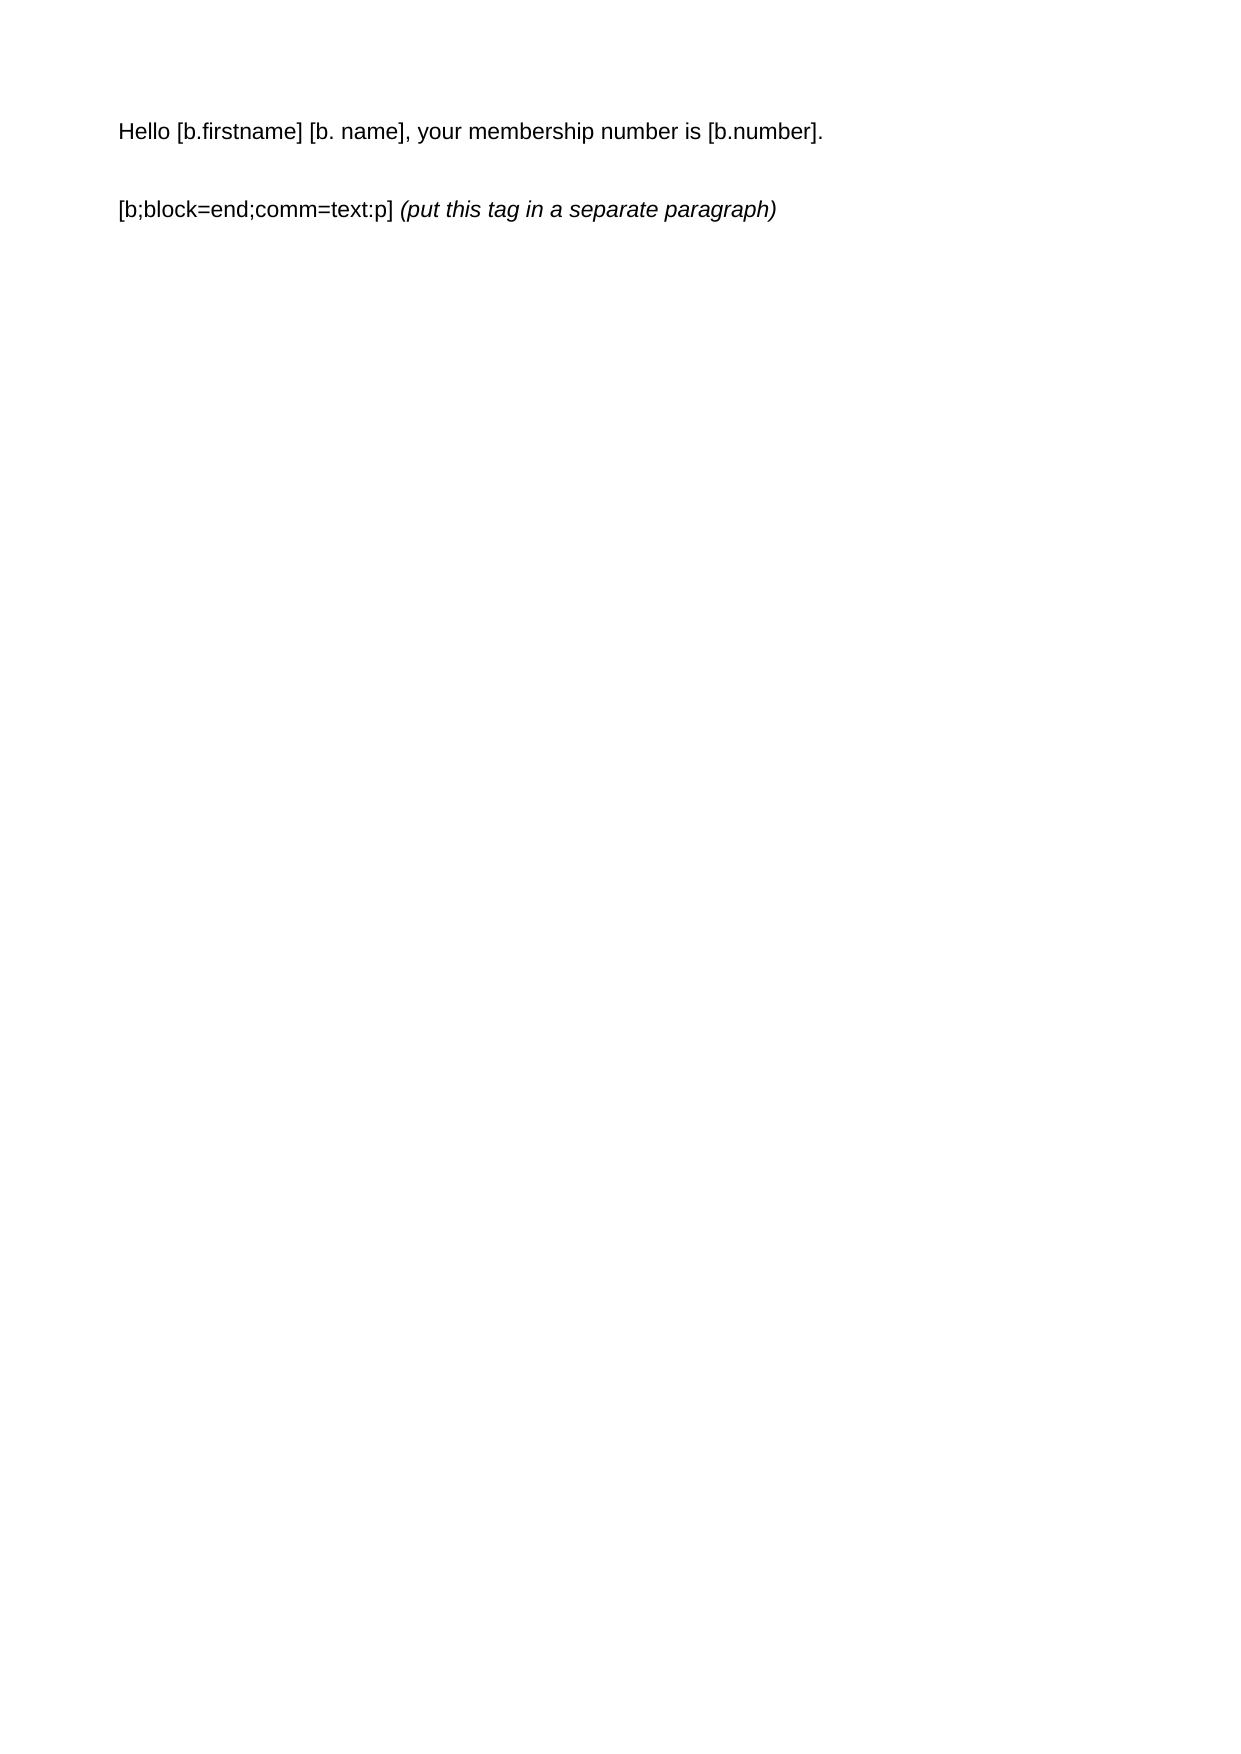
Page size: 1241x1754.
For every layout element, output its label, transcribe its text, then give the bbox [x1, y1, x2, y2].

text [b;block=end;comm=text:p] (put this tag in a separate paragraph) [118, 196, 1122, 222]
text Hello [b.firstname] [b. name], your membership number is [b.number]. [118, 118, 1122, 144]
